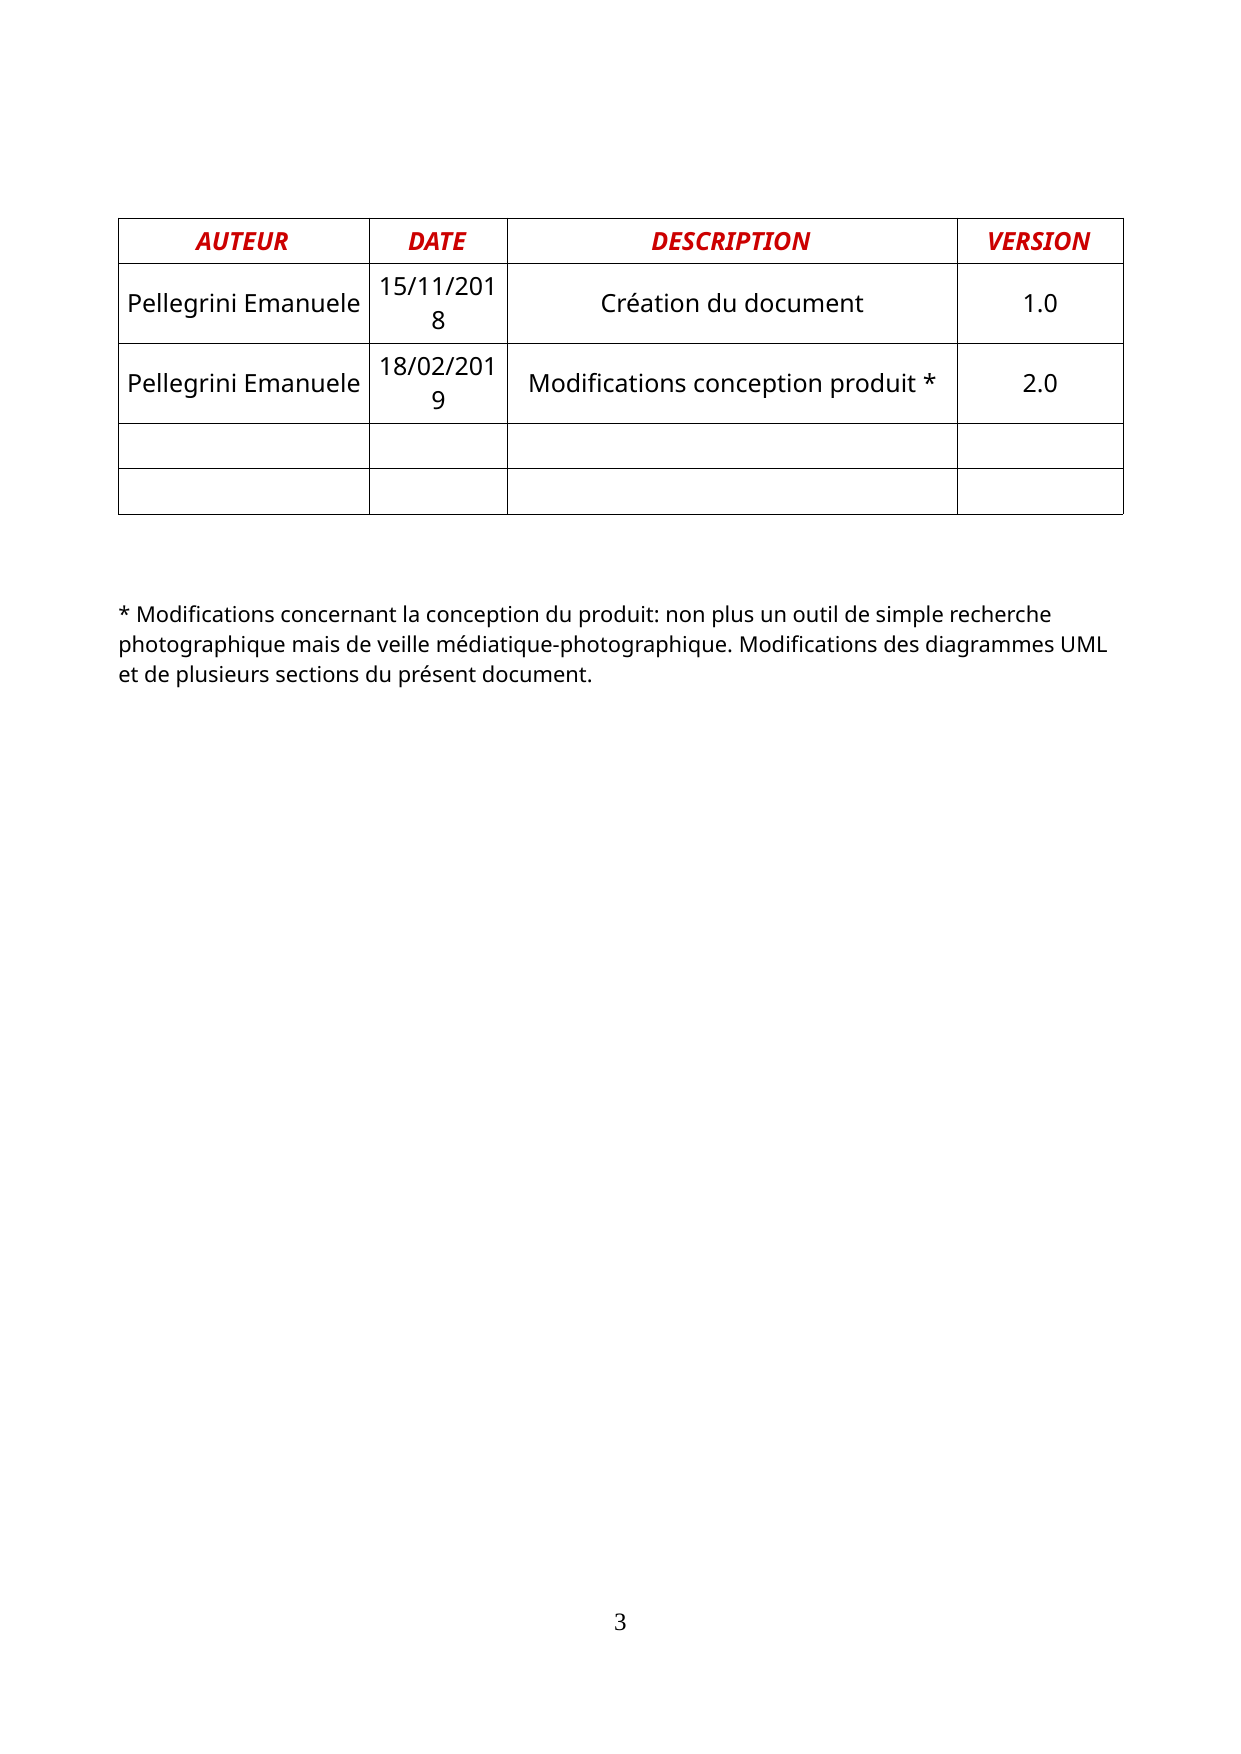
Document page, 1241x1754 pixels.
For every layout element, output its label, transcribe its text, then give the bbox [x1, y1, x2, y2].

table_cell Création du document [508, 264, 957, 343]
table_cell [370, 424, 507, 468]
table_cell 1.0 [958, 264, 1123, 343]
table_header VERSION [958, 219, 1123, 263]
table_cell [370, 469, 507, 514]
table_header DESCRIPTION [508, 219, 957, 263]
table_cell [119, 424, 369, 468]
table_cell [958, 469, 1123, 514]
table_cell [958, 424, 1123, 468]
table_header AUTEUR [119, 219, 369, 263]
table_cell 15/11/2018 [370, 264, 507, 343]
table_cell 2.0 [958, 344, 1123, 422]
table_cell [508, 469, 957, 514]
table_cell Pellegrini Emanuele [119, 344, 369, 422]
table_cell Pellegrini Emanuele [119, 264, 369, 343]
table_cell [119, 469, 369, 514]
table_header DATE [370, 219, 507, 263]
text * Modifications concernant la conception du produit: non plus un outil de simple recherche photographique mais de veille médiatique-photographique. Modifications des diagrammes UML et de plusieurs sections du présent document. [118, 599, 1122, 688]
table_cell [508, 424, 957, 468]
table_cell 18/02/2019 [370, 344, 507, 422]
table_cell Modifications conception produit * [508, 344, 957, 422]
